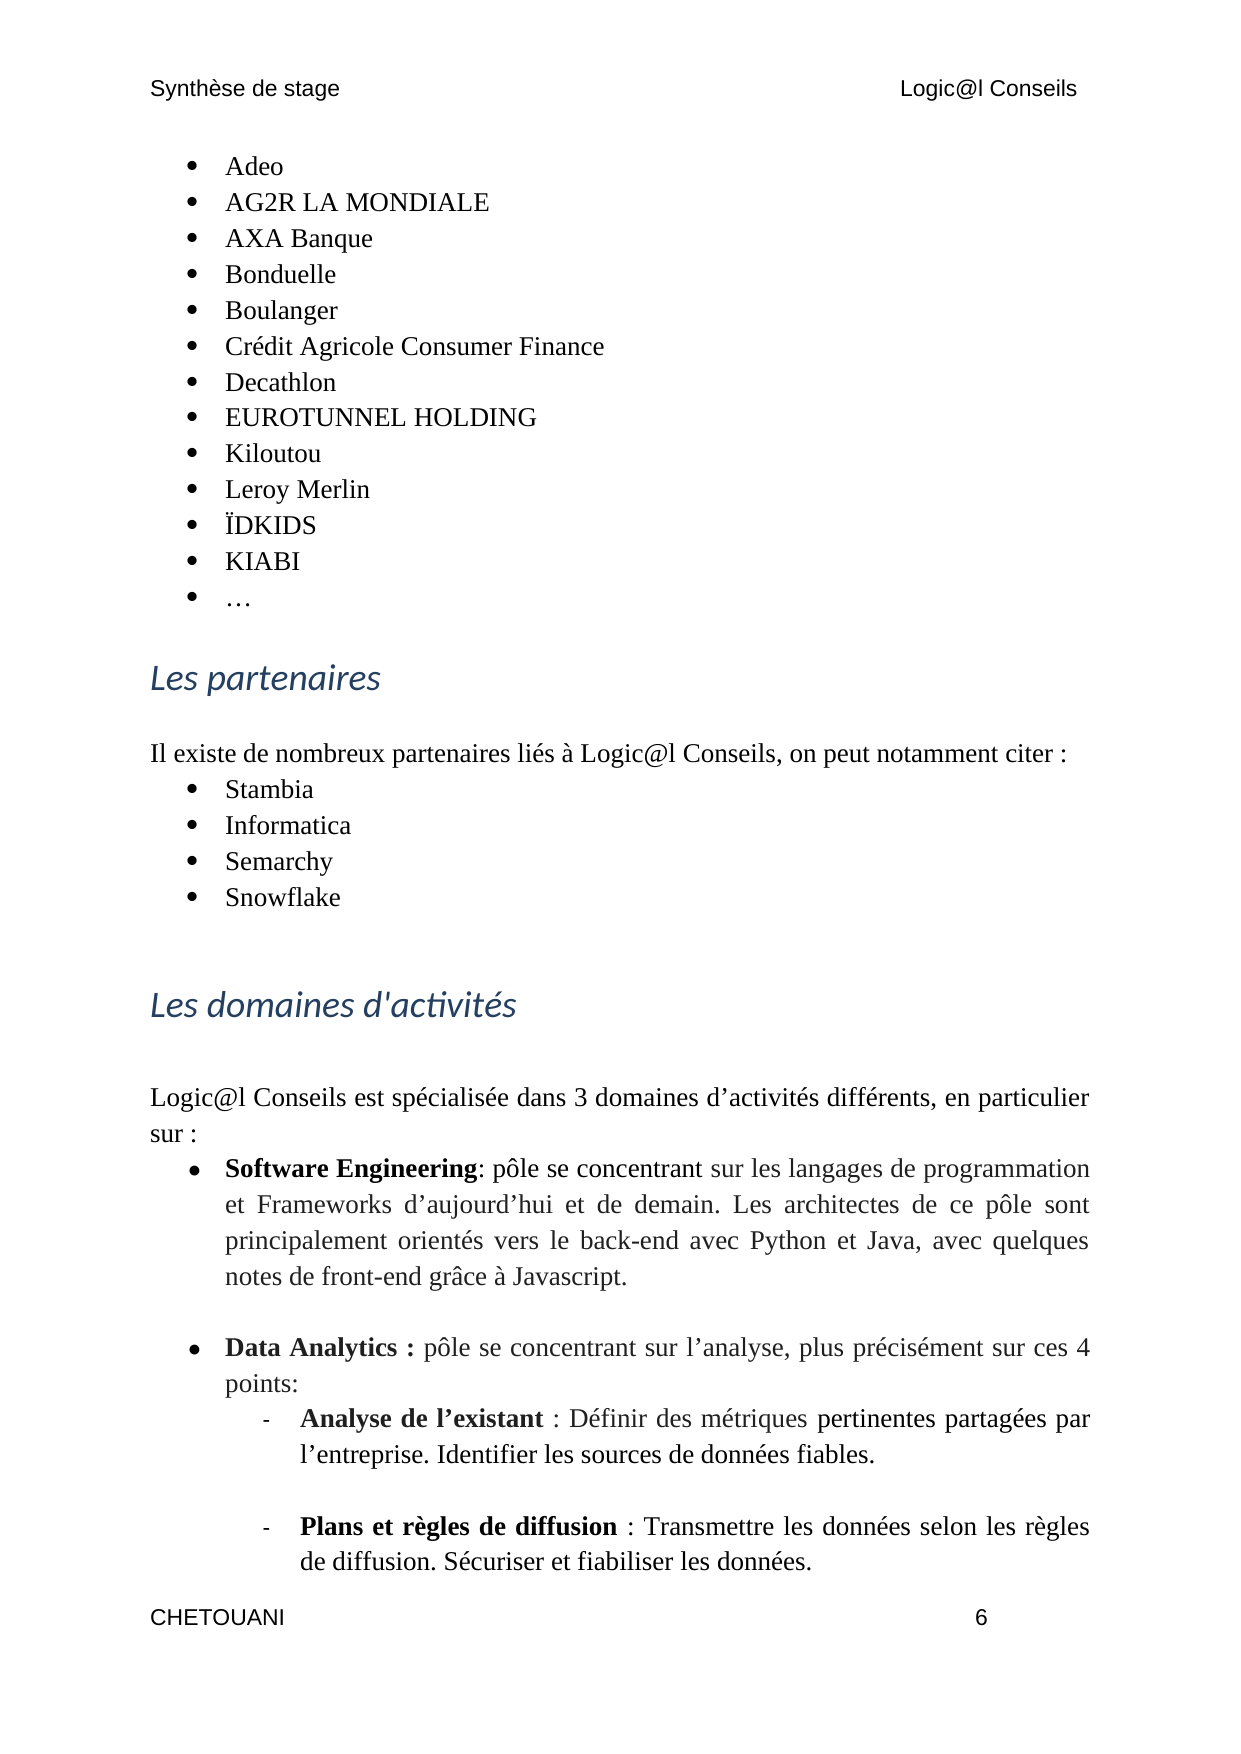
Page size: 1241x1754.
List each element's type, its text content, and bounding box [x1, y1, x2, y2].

list Informatica [187, 809, 1091, 840]
list Semarchy [187, 845, 1091, 876]
list Analyse de l’existant : Définir des métriques pertinentes partagées par l’entreprise. Identifier les sources de données fiables. [262, 1402, 1091, 1469]
text Il existe de nombreux partenaires liés à Logic@l Conseils, on peut notamment citer : [150, 737, 1091, 768]
list Adeo [187, 150, 1091, 181]
list Kiloutou [187, 437, 1091, 469]
list Stambia [187, 773, 1091, 804]
list AG2R LA MONDIALE [187, 186, 1091, 217]
list Leroy Merlin [187, 473, 1091, 505]
list Bonduelle [187, 258, 1091, 289]
list Decathlon [187, 366, 1091, 397]
list Software Engineering: pôle se concentrant sur les langages de programmation et Frameworks d’aujourd’hui et de demain. Les architectes de ce pôle sont principalement orientés vers le back-end avec Python et Java, avec quelques notes de front-end grâce à Javascript. [187, 1152, 1091, 1291]
list EUROTUNNEL HOLDING [187, 402, 1091, 433]
text Logic@l Conseils est spécialisée dans 3 domaines d’activités différents, en particulier sur : [150, 1081, 1091, 1148]
list Snowflake [187, 881, 1091, 912]
list Crédit Agricole Consumer Finance [187, 330, 1091, 361]
list KIABI [187, 545, 1091, 577]
list Boulanger [187, 294, 1091, 325]
list ÏDKIDS [187, 509, 1091, 541]
list AXA Banque [187, 222, 1091, 253]
list Plans et règles de diffusion : Transmettre les données selon les règles de diffusion. Sécuriser et fiabiliser les données. [262, 1510, 1091, 1577]
subtitle Les partenaires [150, 654, 1091, 700]
subtitle Les domaines d'activités [150, 981, 1091, 1027]
list … [187, 581, 1091, 612]
list Data Analytics : pôle se concentrant sur l’analyse, plus précisément sur ces 4 points: [187, 1331, 1091, 1398]
